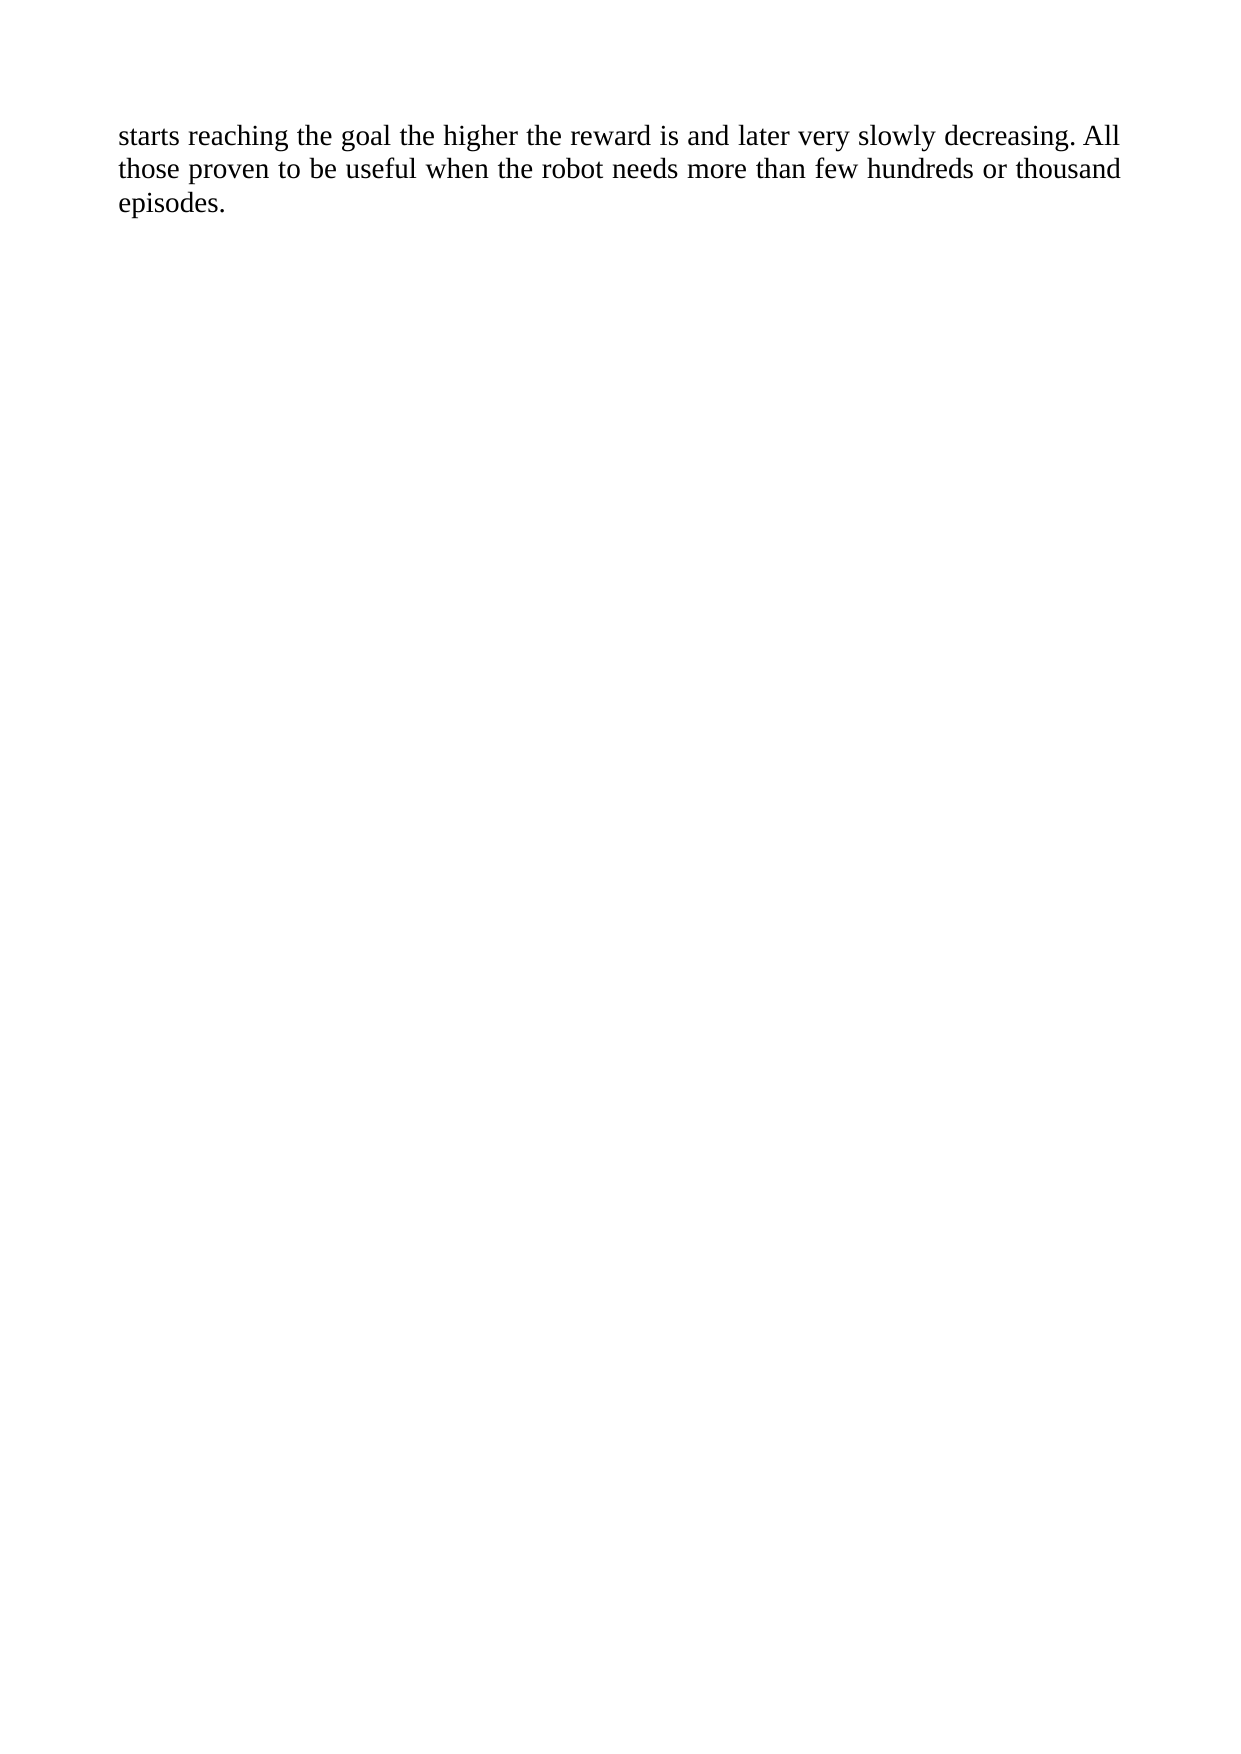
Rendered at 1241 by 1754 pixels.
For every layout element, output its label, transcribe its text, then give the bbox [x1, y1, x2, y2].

text starts reaching the goal the higher the reward is and later very slowly decreasing. All those proven to be useful when the robot needs more than few hundreds or thousand episodes. [118, 118, 1122, 219]
